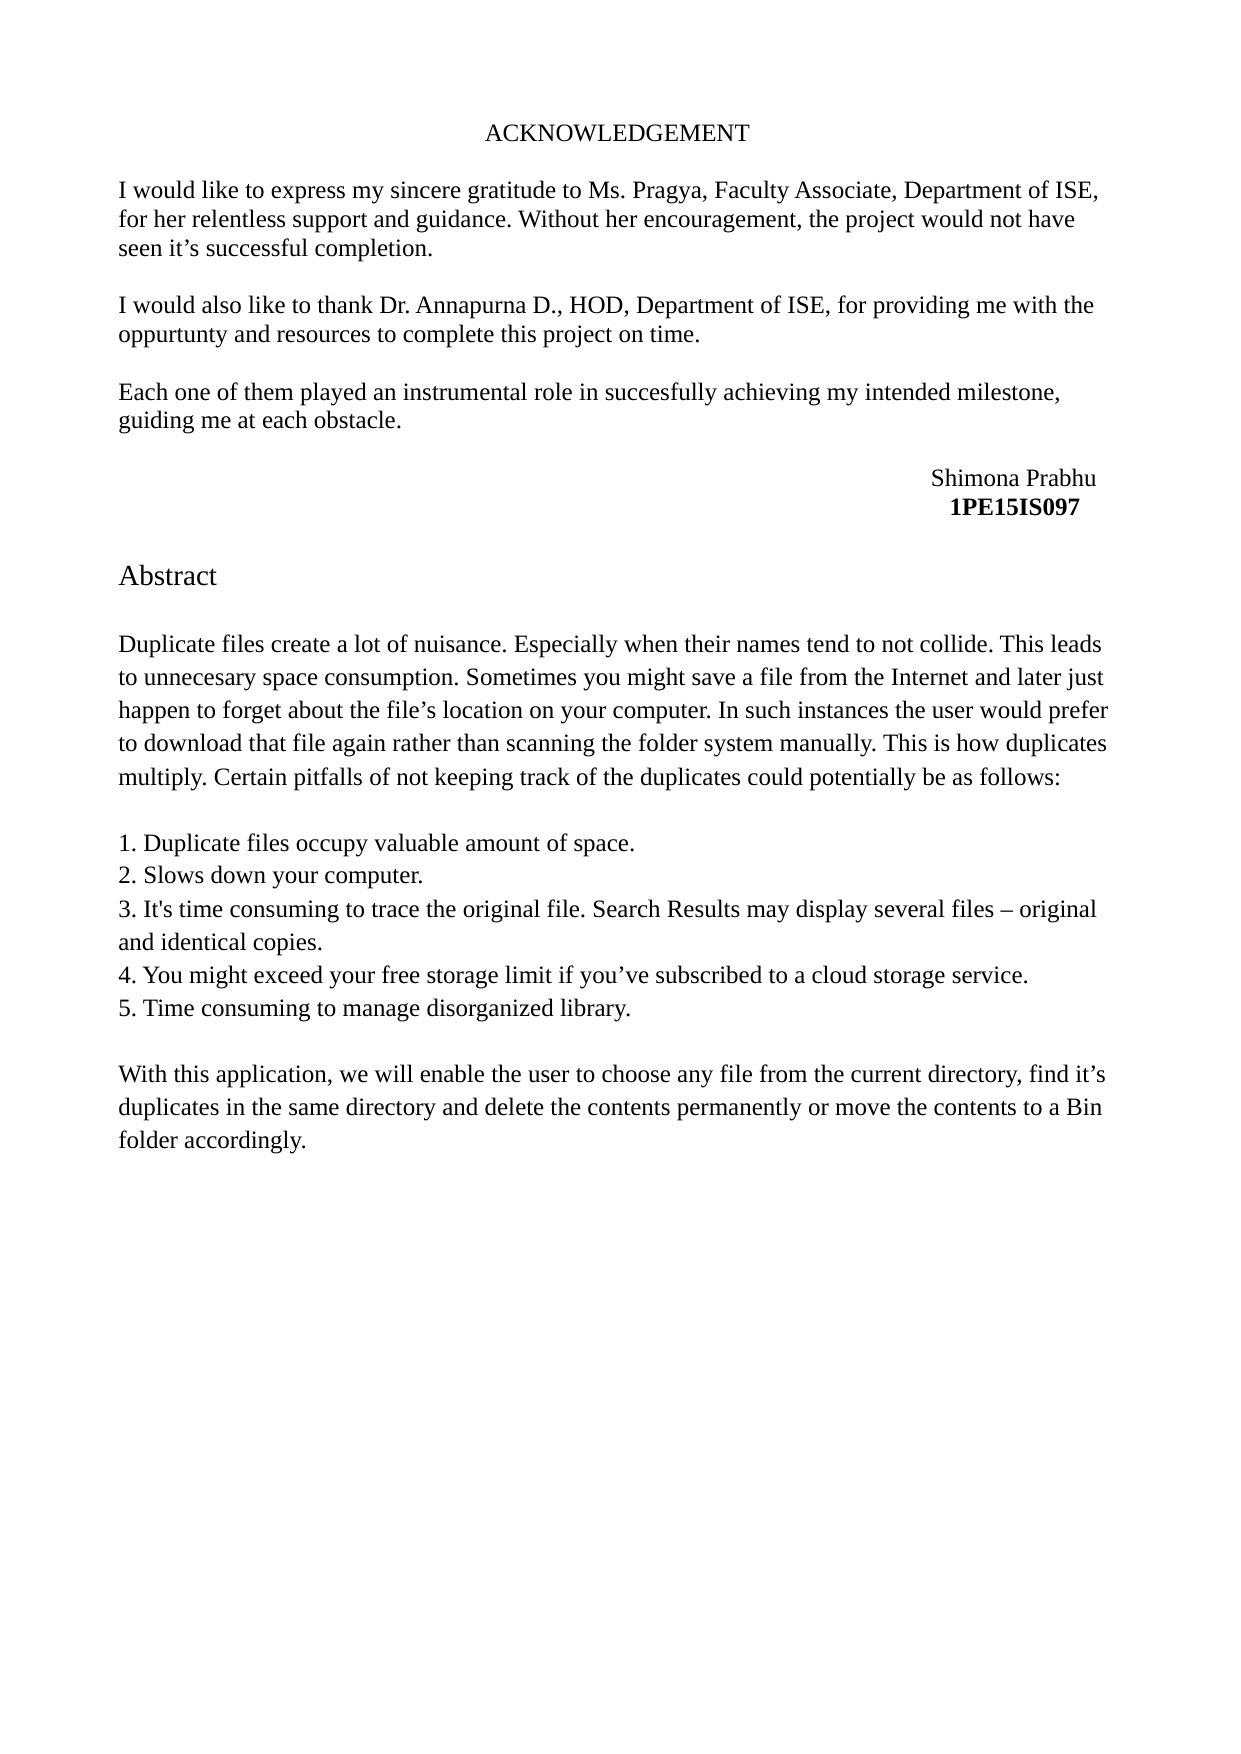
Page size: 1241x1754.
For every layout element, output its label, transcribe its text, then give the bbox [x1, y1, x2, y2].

text I would like to express my sincere gratitude to Ms. Pragya, Faculty Associate, Department of ISE, for her relentless support and guidance. Without her encouragement, the project would not have seen it’s successful completion. [118, 176, 1122, 262]
text 1PE15IS097 [118, 492, 1122, 521]
text With this application, we will enable the user to choose any file from the current directory, find it’s duplicates in the same directory and delete the contents permanently or move the contents to a Bin folder accordingly. [118, 1059, 1122, 1153]
text Shimona Prabhu [118, 463, 1122, 492]
text 1. Duplicate files occupy valuable amount of space. [118, 828, 1122, 856]
text Each one of them played an instrumental role in succesfully achieving my intended milestone, guiding me at each obstacle. [118, 377, 1122, 434]
text 4. You might exceed your free storage limit if you’ve subscribed to a cloud storage service. [118, 960, 1122, 988]
text 2. Slows down your computer. [118, 861, 1122, 889]
text Abstract [118, 558, 1122, 591]
text 5. Time consuming to manage disorganized library. [118, 993, 1122, 1021]
text Duplicate files create a lot of nuisance. Especially when their names tend to not collide. This leads to unnecesary space consumption. Sometimes you might save a file from the Internet and later just happen to forget about the file’s location on your computer. In such instances the user would prefer to download that file again rather than scanning the folder system manually. This is how duplicates multiply. Certain pitfalls of not keeping track of the duplicates could potentially be as follows: [118, 629, 1122, 790]
text I would also like to thank Dr. Annapurna D., HOD, Department of ISE, for providing me with the oppurtunty and resources to complete this project on time. [118, 291, 1122, 348]
text 3. It's time consuming to trace the original file. Search Results may display several files – original and identical copies. [118, 894, 1122, 955]
text ACKNOWLEDGEMENT [118, 118, 1122, 147]
